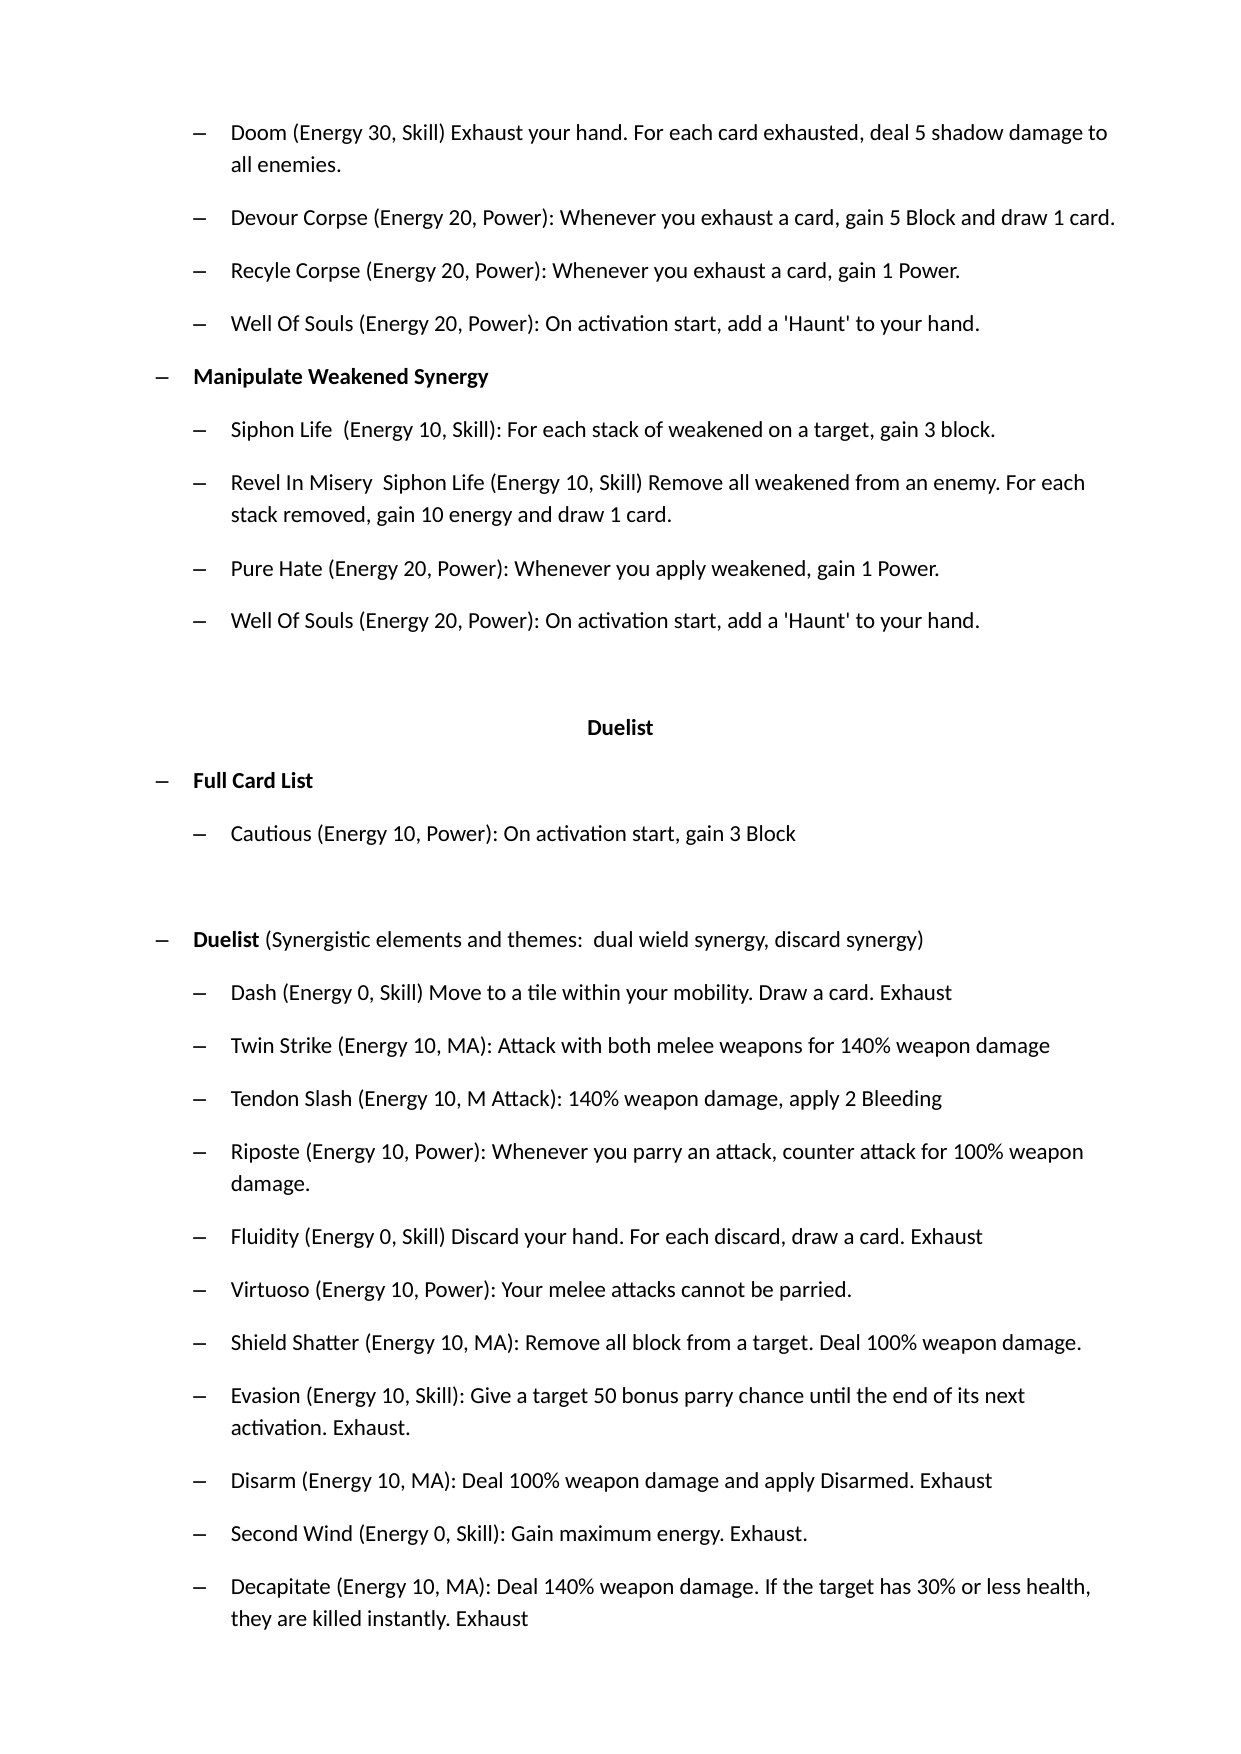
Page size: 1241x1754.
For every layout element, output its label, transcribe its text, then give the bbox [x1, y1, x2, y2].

text Duelist [118, 713, 1122, 741]
list Manipulate Weakened Synergy [156, 362, 1122, 390]
list Twin Strike (Energy 10, MA): Attack with both melee weapons for 140% weapon damage [193, 1031, 1122, 1059]
list Shield Shatter (Energy 10, MA): Remove all block from a target. Deal 100% weapon damage. [193, 1328, 1122, 1356]
list Well Of Souls (Energy 20, Power): On activation start, add a 'Haunt' to your hand. [193, 309, 1122, 337]
list Virtuoso (Energy 10, Power): Your melee attacks cannot be parried. [193, 1275, 1122, 1303]
list Revel In Misery Siphon Life (Energy 10, Skill) Remove all weakened from an enemy. For each stack removed, gain 10 energy and draw 1 card. [193, 468, 1122, 529]
list Dash (Energy 0, Skill) Move to a tile within your mobility. Draw a card. Exhaust [193, 978, 1122, 1006]
list Siphon Life (Energy 10, Skill): For each stack of weakened on a target, gain 3 block. [193, 415, 1122, 443]
list Recyle Corpse (Energy 20, Power): Whenever you exhaust a card, gain 1 Power. [193, 256, 1122, 284]
list Well Of Souls (Energy 20, Power): On activation start, add a 'Haunt' to your hand. [193, 607, 1122, 635]
list Pure Hate (Energy 20, Power): Whenever you apply weakened, gain 1 Power. [193, 554, 1122, 582]
list Fluidity (Energy 0, Skill) Discard your hand. For each discard, draw a card. Exhaust [193, 1222, 1122, 1250]
list Decapitate (Energy 10, MA): Deal 140% weapon damage. If the target has 30% or less health, they are killed instantly. Exhaust [193, 1572, 1122, 1633]
list Full Card List [156, 766, 1122, 794]
list Riposte (Energy 10, Power): Whenever you parry an attack, counter attack for 100% weapon damage. [193, 1137, 1122, 1197]
list Evasion (Energy 10, Skill): Give a target 50 bonus parry chance until the end of its next activation. Exhaust. [193, 1381, 1122, 1441]
list Disarm (Energy 10, MA): Deal 100% weapon damage and apply Disarmed. Exhaust [193, 1466, 1122, 1494]
list Devour Corpse (Energy 20, Power): Whenever you exhaust a card, gain 5 Block and draw 1 card. [193, 203, 1122, 231]
list Duelist (Synergistic elements and themes: dual wield synergy, discard synergy) [156, 925, 1122, 953]
list Second Wind (Energy 0, Skill): Gain maximum energy. Exhaust. [193, 1519, 1122, 1547]
list Cautious (Energy 10, Power): On activation start, gain 3 Block [193, 819, 1122, 847]
list Doom (Energy 30, Skill) Exhaust your hand. For each card exhausted, deal 5 shadow damage to all enemies. [193, 118, 1122, 178]
list Tendon Slash (Energy 10, M Attack): 140% weapon damage, apply 2 Bleeding [193, 1084, 1122, 1112]
